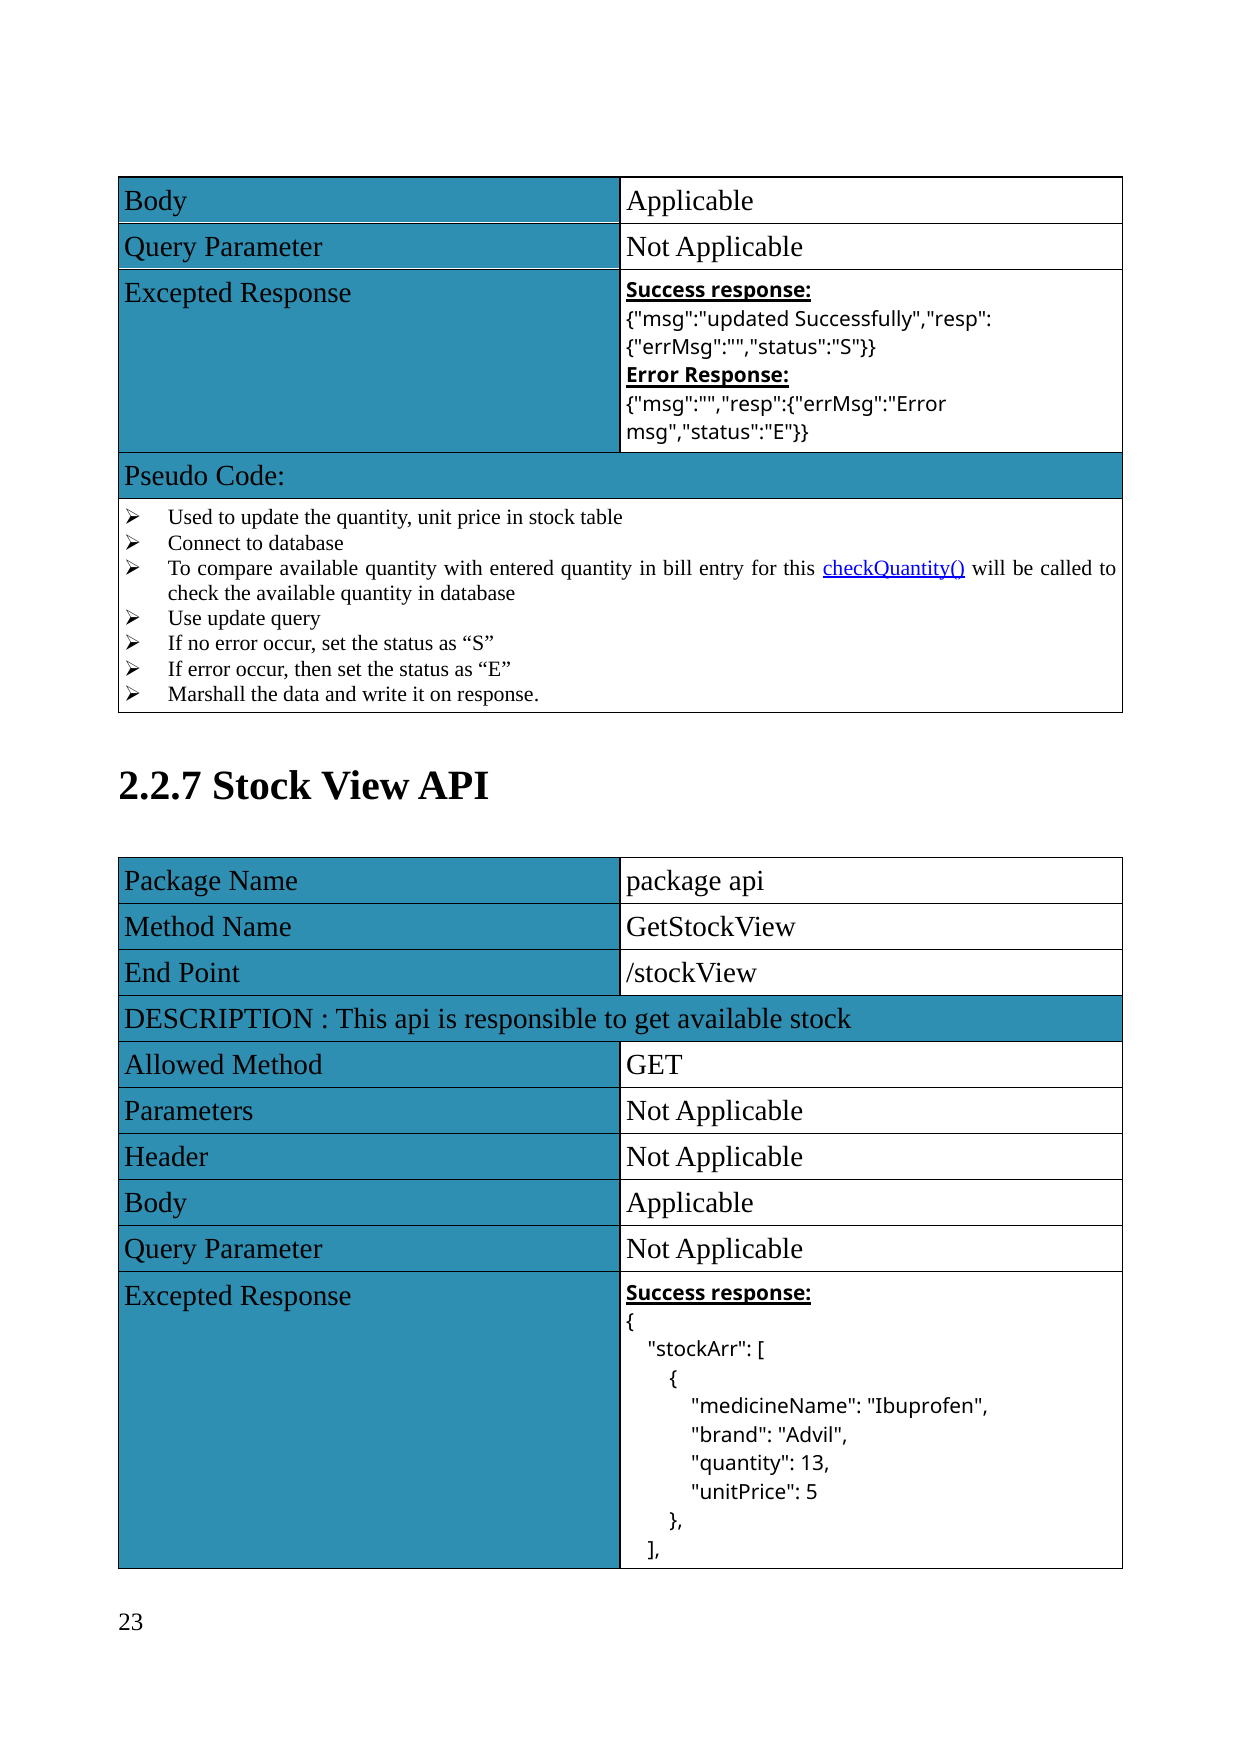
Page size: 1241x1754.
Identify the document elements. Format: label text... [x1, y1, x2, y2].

table_cell Applicable [621, 1180, 1122, 1225]
table_cell Excepted Response [119, 270, 619, 452]
table_cell Applicable [621, 178, 1122, 222]
table_cell Not Applicable [621, 224, 1122, 268]
table_cell Pseudo Code: [119, 453, 1122, 498]
table_cell Not Applicable [621, 1088, 1122, 1133]
table_cell DESCRIPTION : This api is responsible to get available stock [119, 996, 1122, 1041]
table_cell Used to update the quantity, unit price in stock table Connect to database To compare available quantity with entered quantity in bill entry for this checkQuantity() will be called to check the available quantity in database Use update query If no error occur, set the status as “S” If error occur, then set the status as “E” Marshall the data and write it on response. [119, 499, 1122, 712]
table_cell Success response: { "stockArr": [ { "medicineName": "Ibuprofen", "brand": "Advil", "quantity": 13, "unitPrice": 5 }, ], [621, 1272, 1122, 1568]
table_cell Query Parameter [119, 1226, 619, 1271]
text 2.2.7 Stock View API [118, 761, 1122, 809]
table_cell Body [119, 1180, 619, 1225]
table_header Package Name [119, 858, 619, 903]
table_cell Not Applicable [621, 1226, 1122, 1271]
table_cell Allowed Method [119, 1042, 619, 1087]
table_cell Parameters [119, 1088, 619, 1133]
table_cell Method Name [119, 904, 619, 949]
table_cell Body [119, 178, 619, 222]
table_cell /stockView [621, 950, 1122, 995]
table_cell Excepted Response [119, 1272, 619, 1568]
table_cell GET [621, 1042, 1122, 1087]
table_cell End Point [119, 950, 619, 995]
table_cell Success response: {"msg":"updated Successfully","resp":{"errMsg":"","status":"S"}} Error Response: {"msg":"","resp":{"errMsg":"Error msg","status":"E"}} [621, 270, 1122, 452]
table_header package api [621, 858, 1122, 903]
table_cell GetStockView [621, 904, 1122, 949]
table_cell Not Applicable [621, 1134, 1122, 1179]
table_cell Header [119, 1134, 619, 1179]
table_cell Query Parameter [119, 224, 619, 268]
